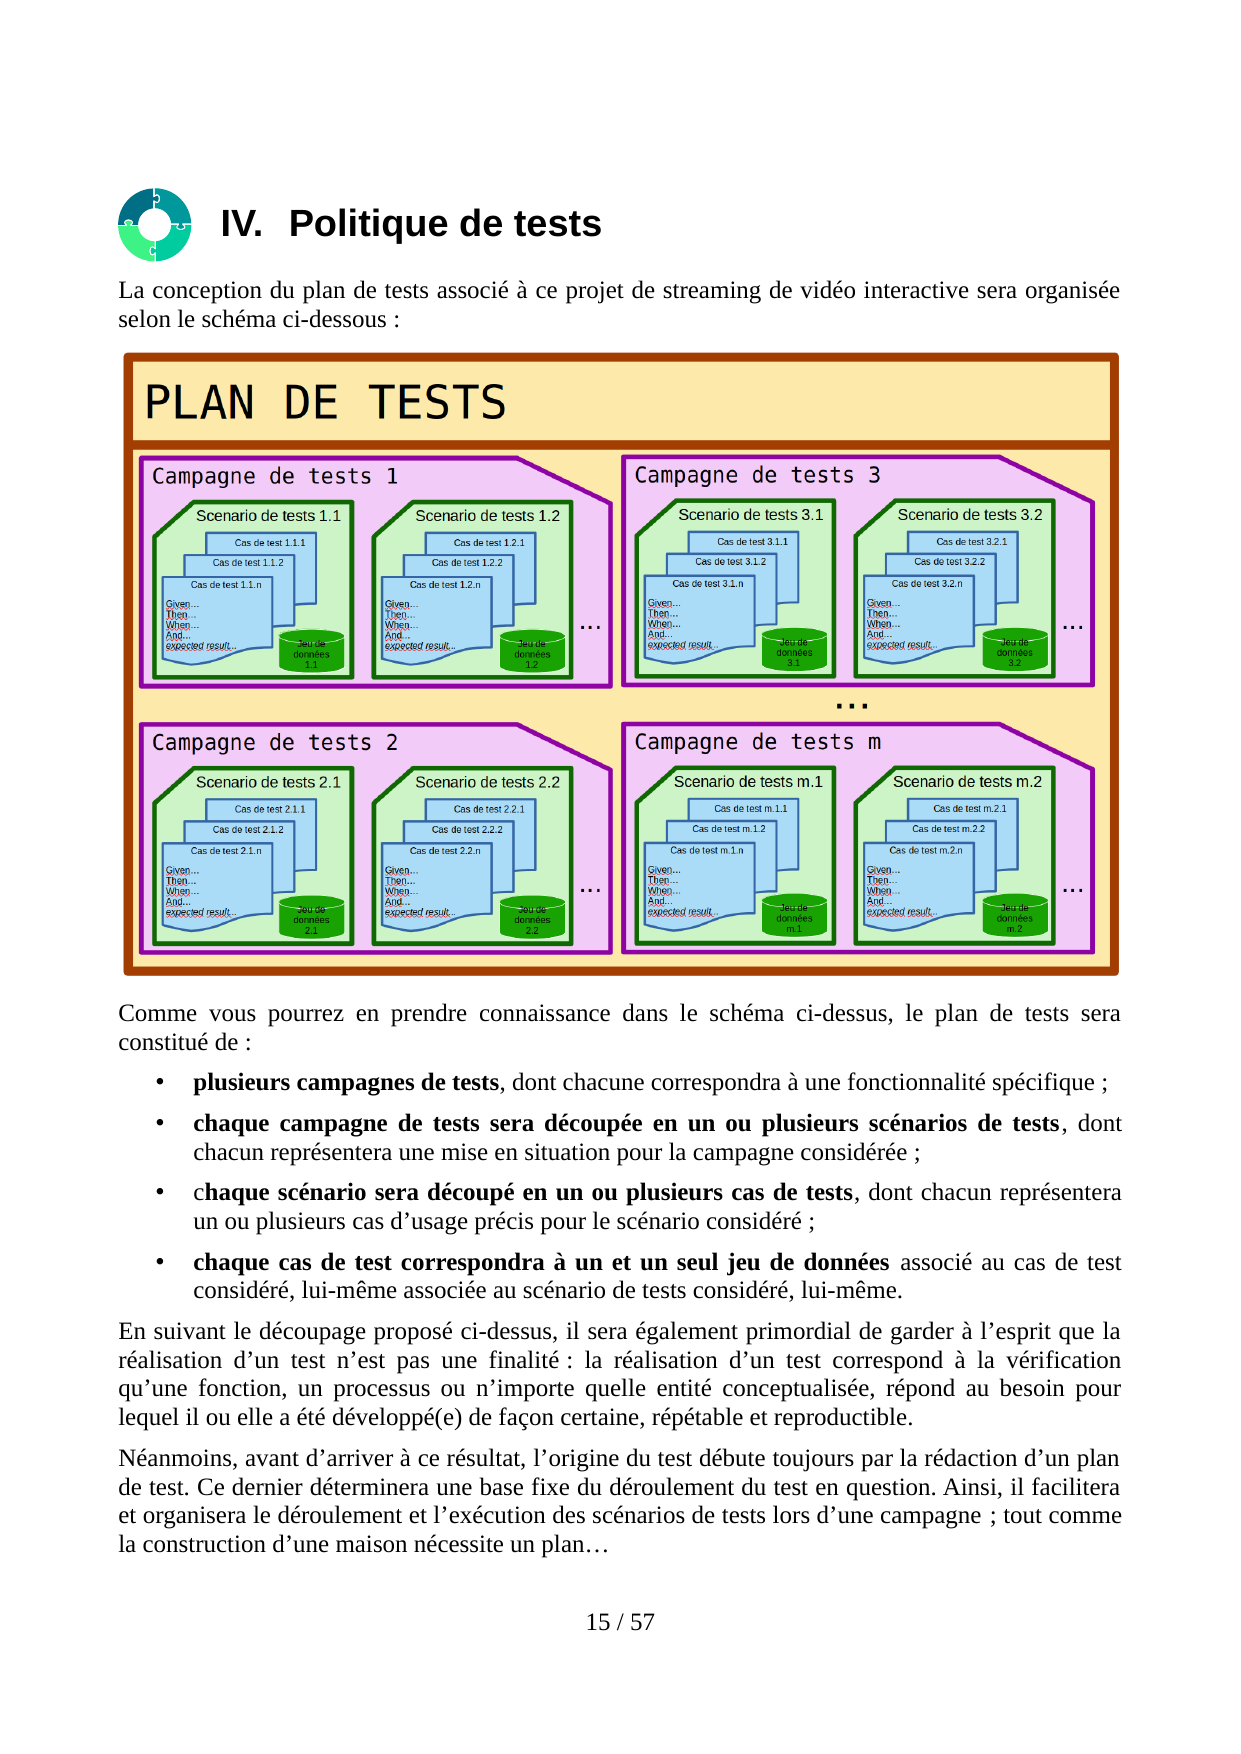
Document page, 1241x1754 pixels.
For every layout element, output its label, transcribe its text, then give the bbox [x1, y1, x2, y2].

text Comme vous pourrez en prendre connaissance dans le schéma ci-dessus, le plan de tests sera constitué de : [118, 998, 1122, 1055]
list chaque scénario sera découpé en un ou plusieurs cas de tests, dont chacun représentera un ou plusieurs cas d’usage précis pour le scénario considéré ; [156, 1177, 1122, 1235]
text En suivant le découpage proposé ci-dessus, il sera également primordial de garder à l’esprit que la réalisation d’un test n’est pas une finalité : la réalisation d’un test correspond à la vérification qu’une fonction, un processus ou n’importe quelle entité conceptualisée, répond au besoin pour lequel il ou elle a été développé(e) de façon certaine, répétable et reproductible. [118, 1316, 1122, 1431]
list chaque cas de test correspondra à un et un seul jeu de données associé au cas de test considéré, lui-même associée au scénario de tests considéré, lui-même. [156, 1247, 1122, 1304]
list plusieurs campagnes de tests, dont chacune correspondra à une fonctionnalité spécifique ; [156, 1067, 1122, 1096]
subtitle Politique de tests [184, 201, 1122, 245]
list chaque campagne de tests sera découpée en un ou plusieurs scénarios de tests, dont chacun représentera une mise en situation pour la campagne considérée ; [156, 1108, 1122, 1165]
picture [118, 344, 1123, 981]
text Néanmoins, avant d’arriver à ce résultat, l’origine du test débute toujours par la rédaction d’un plan de test. Ce dernier déterminera une base fixe du déroulement du test en question. Ainsi, il facilitera et organisera le déroulement et l’exécution des scénarios de tests lors d’une campagne ; tout comme la construction d’une maison nécessite un plan… [118, 1443, 1122, 1558]
text La conception du plan de tests associé à ce projet de streaming de vidéo interactive sera organisée selon le schéma ci-dessous : [118, 275, 1122, 332]
subtitle [131, 209, 171, 245]
